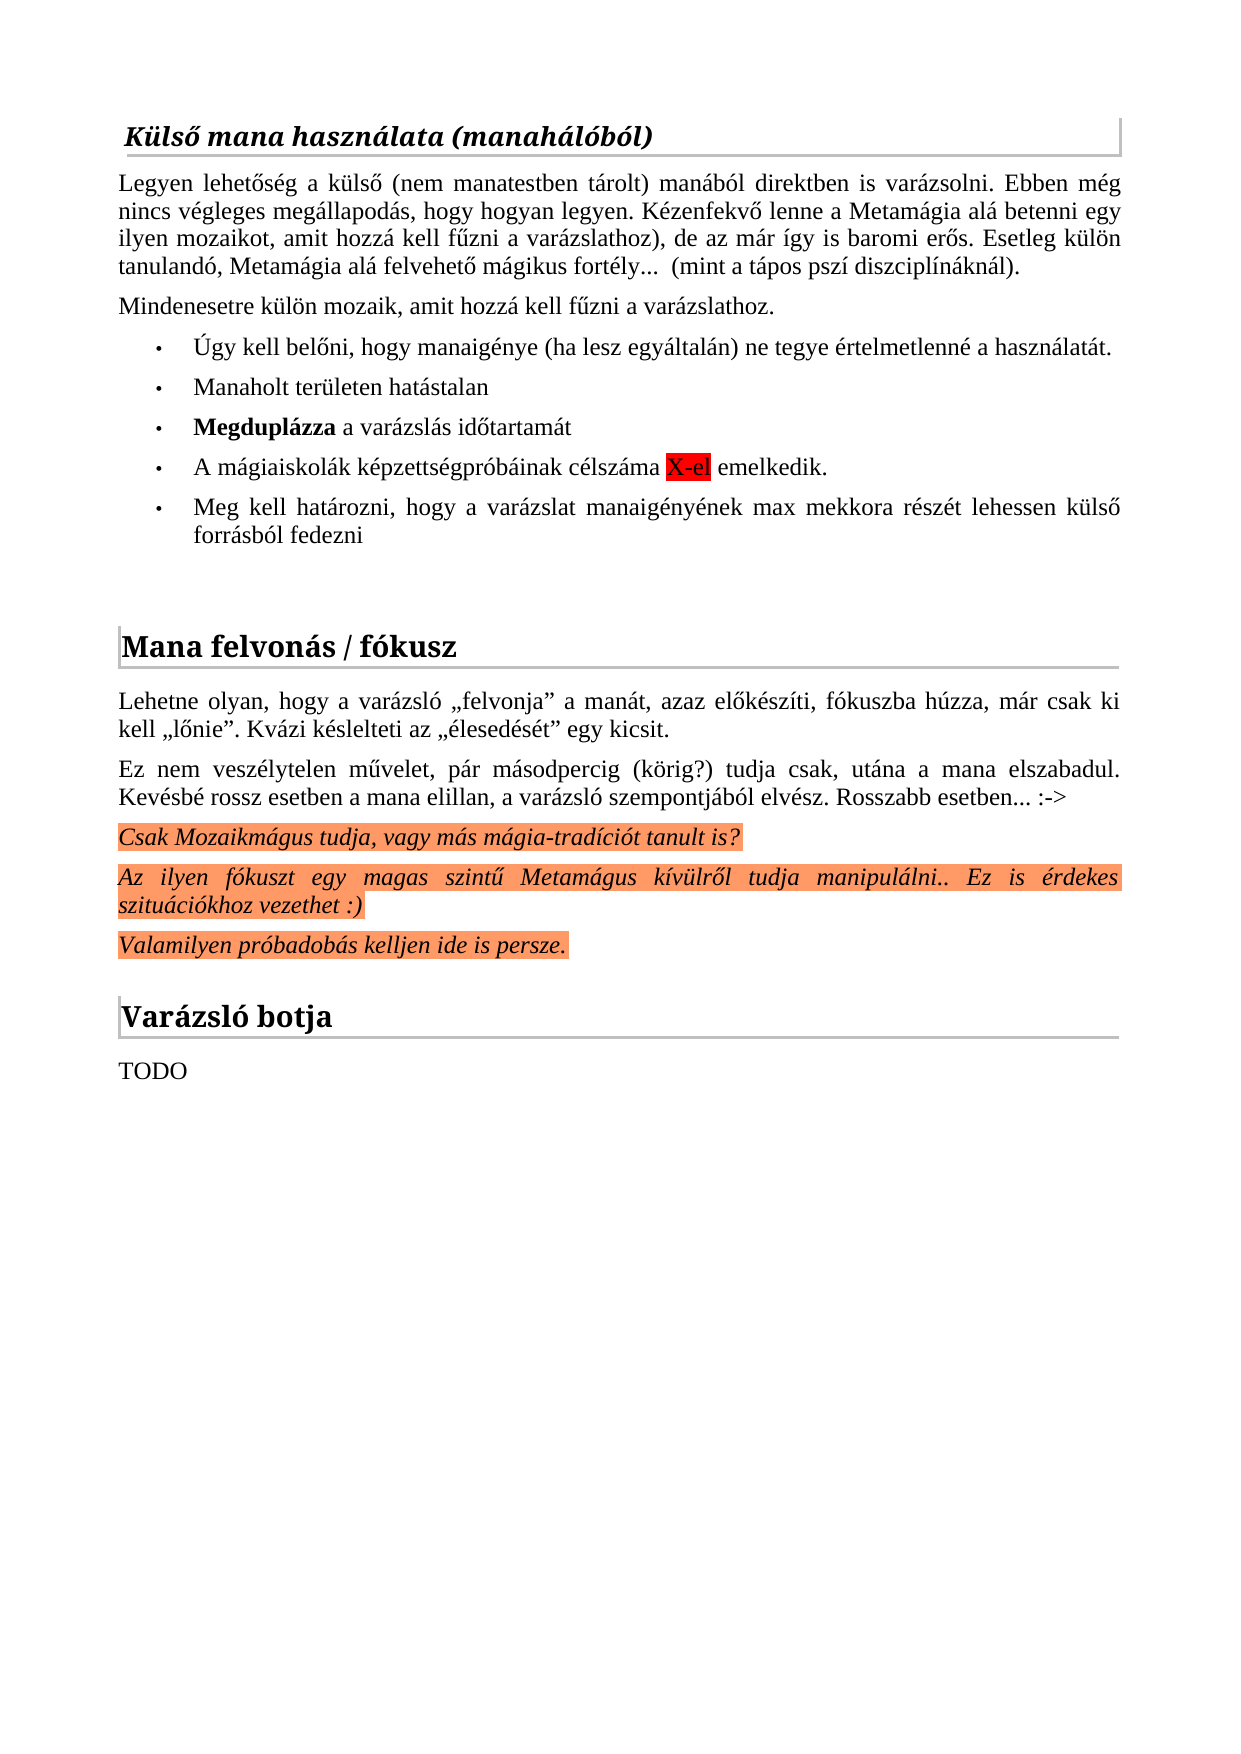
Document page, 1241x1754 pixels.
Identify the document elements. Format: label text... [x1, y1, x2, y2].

list Meg kell határozni, hogy a varázslat manaigényének max mekkora részét lehessen külső forrásból fedezni [156, 493, 1122, 549]
text Csak Mozaikmágus tudja, vagy más mágia-tradíciót tanult is? [118, 823, 1122, 851]
text Legyen lehetőség a külső (nem manatestben tárolt) manából direktben is varázsolni. Ebben még nincs végleges megállapodás, hogy hogyan legyen. Kézenfekvő lenne a Metamágia alá betenni egy ilyen mozaikot, amit hozzá kell fűzni a varázslathoz), de az már így is baromi erős. Esetleg külön tanulandó, Metamágia alá felvehető mágikus fortély... (mint a tápos pszí diszciplínáknál). [118, 169, 1122, 280]
text Lehetne olyan, hogy a varázsló „felvonja” a manát, azaz előkészíti, fókuszba húzza, már csak ki kell „lőnie”. Kvázi késlelteti az „élesedését” egy kicsit. [118, 687, 1122, 743]
list A mágiaiskolák képzettségpróbáinak célszáma X-el emelkedik. [156, 453, 1122, 481]
text Az ilyen fókuszt egy magas szintű Metamágus kívülről tudja manipulálni.. Ez is érdekes szituációkhoz vezethet :) [118, 863, 1122, 919]
list Manaholt területen hatástalan [156, 373, 1122, 401]
list Úgy kell belőni, hogy manaigénye (ha lesz egyáltalán) ne tegye értelmetlenné a használatát. [156, 333, 1122, 360]
text Valamilyen próbadobás kelljen ide is persze. [118, 931, 1122, 959]
text Mindenesetre külön mozaik, amit hozzá kell fűzni a varázslathoz. [118, 292, 1122, 320]
subtitle Külső mana használata (manahálóból) [124, 118, 1119, 154]
text TODO [118, 1057, 1122, 1085]
list Megduplázza a varázslás időtartamát [156, 413, 1122, 441]
subtitle Varázsló botja [121, 996, 1122, 1036]
text Ez nem veszélytelen művelet, pár másodpercig (körig?) tudja csak, utána a mana elszabadul. Kevésbé rossz esetben a mana elillan, a varázsló szempontjából elvész. Rosszabb esetben... :-> [118, 755, 1122, 811]
subtitle Mana felvonás / fókusz [121, 626, 1122, 666]
